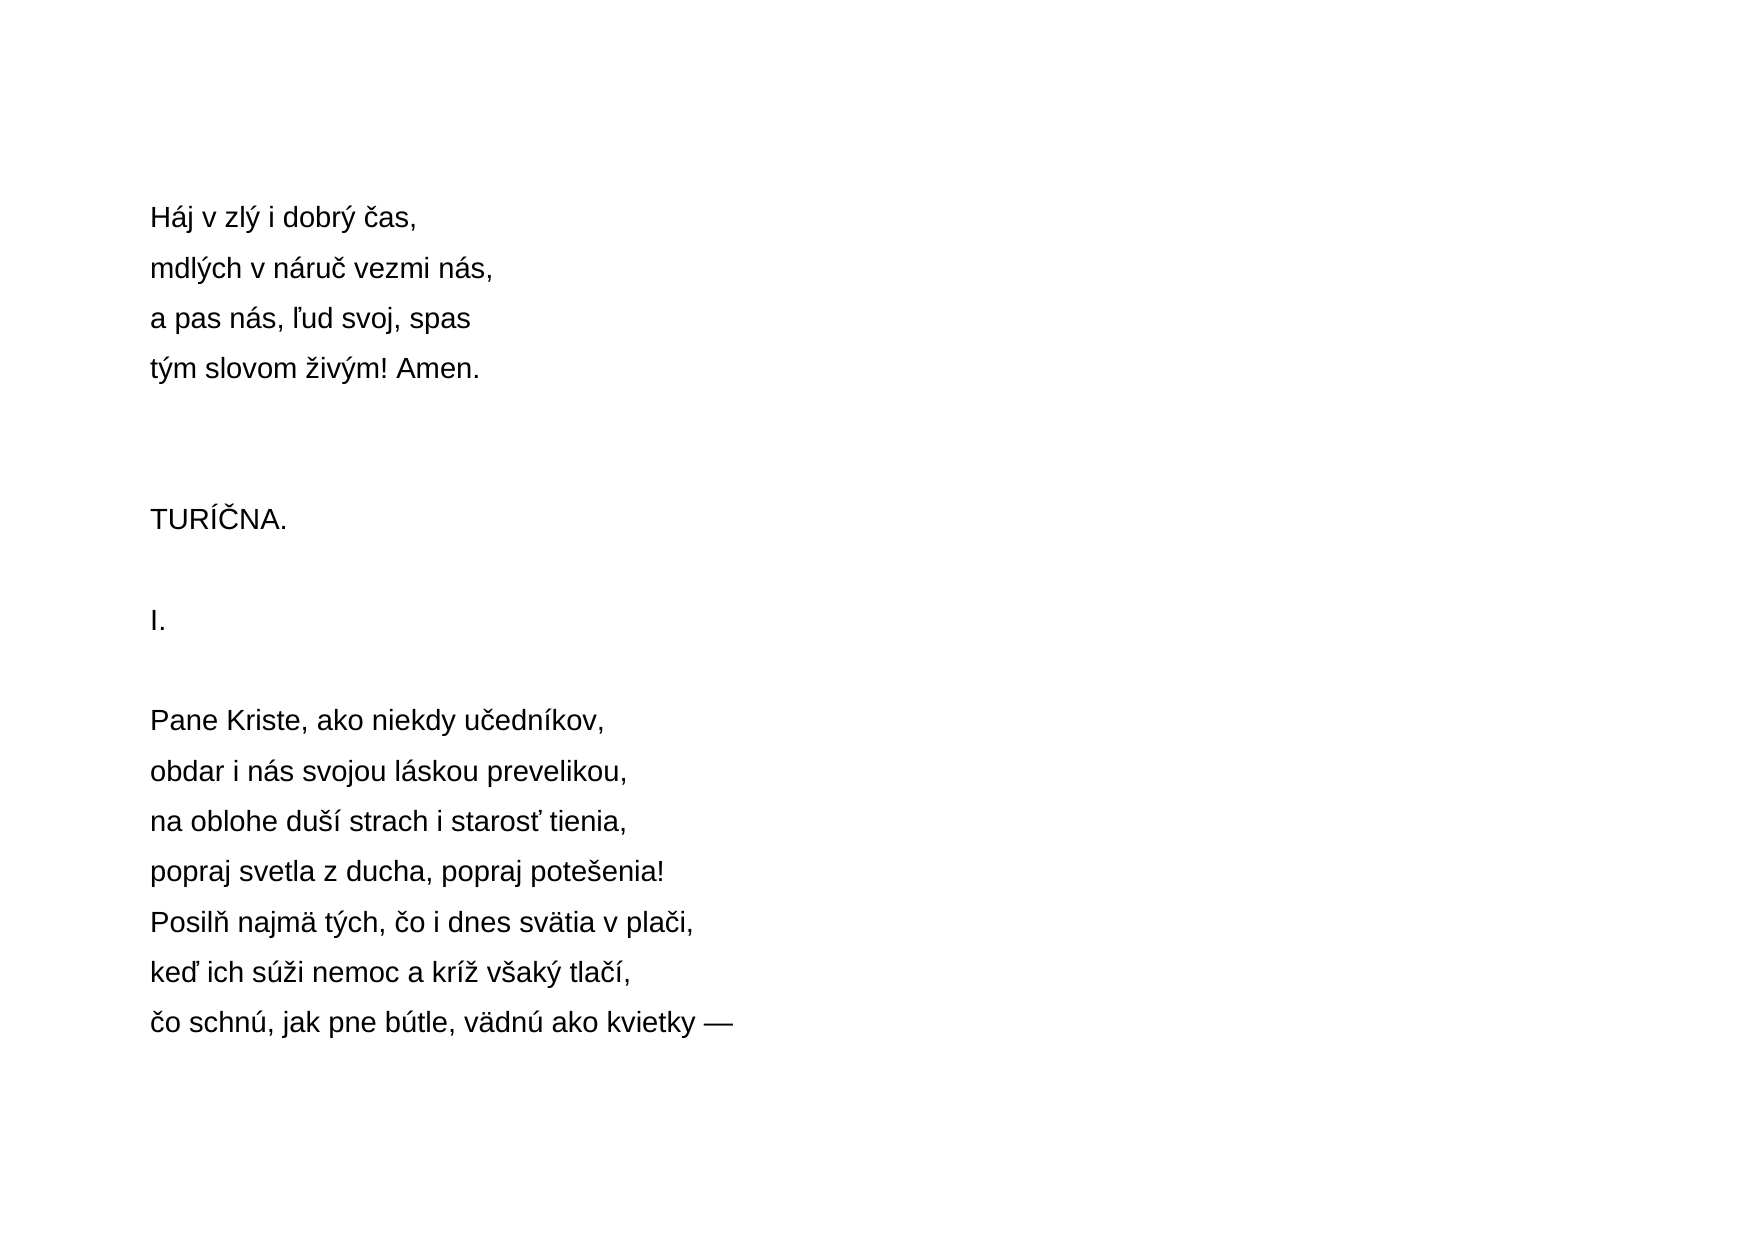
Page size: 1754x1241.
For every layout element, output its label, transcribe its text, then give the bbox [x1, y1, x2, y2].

text Posilň najmä tých, čo i dnes svätia v plači, [150, 905, 1243, 938]
text TURÍČNA. [150, 502, 1243, 536]
subtitle I. [150, 603, 1243, 636]
text tým slovom živým! Amen. [150, 351, 1243, 385]
text na oblohe duší strach i starosť tienia, [150, 804, 1243, 838]
text Háj v zlý i dobrý čas, [150, 200, 1243, 234]
text mdlých v náruč vezmi nás, [150, 251, 1243, 284]
text Pane Kriste, ako niekdy učedníkov, [150, 703, 1243, 737]
text čo schnú, jak pne bútle, vädnú ako kvietky — [150, 1005, 1243, 1039]
text obdar i nás svojou láskou prevelikou, [150, 754, 1243, 787]
text a pas nás, ľud svoj, spas [150, 301, 1243, 334]
text popraj svetla z ducha, popraj potešenia! [150, 854, 1243, 888]
text keď ich súži nemoc a kríž všaký tlačí, [150, 955, 1243, 988]
